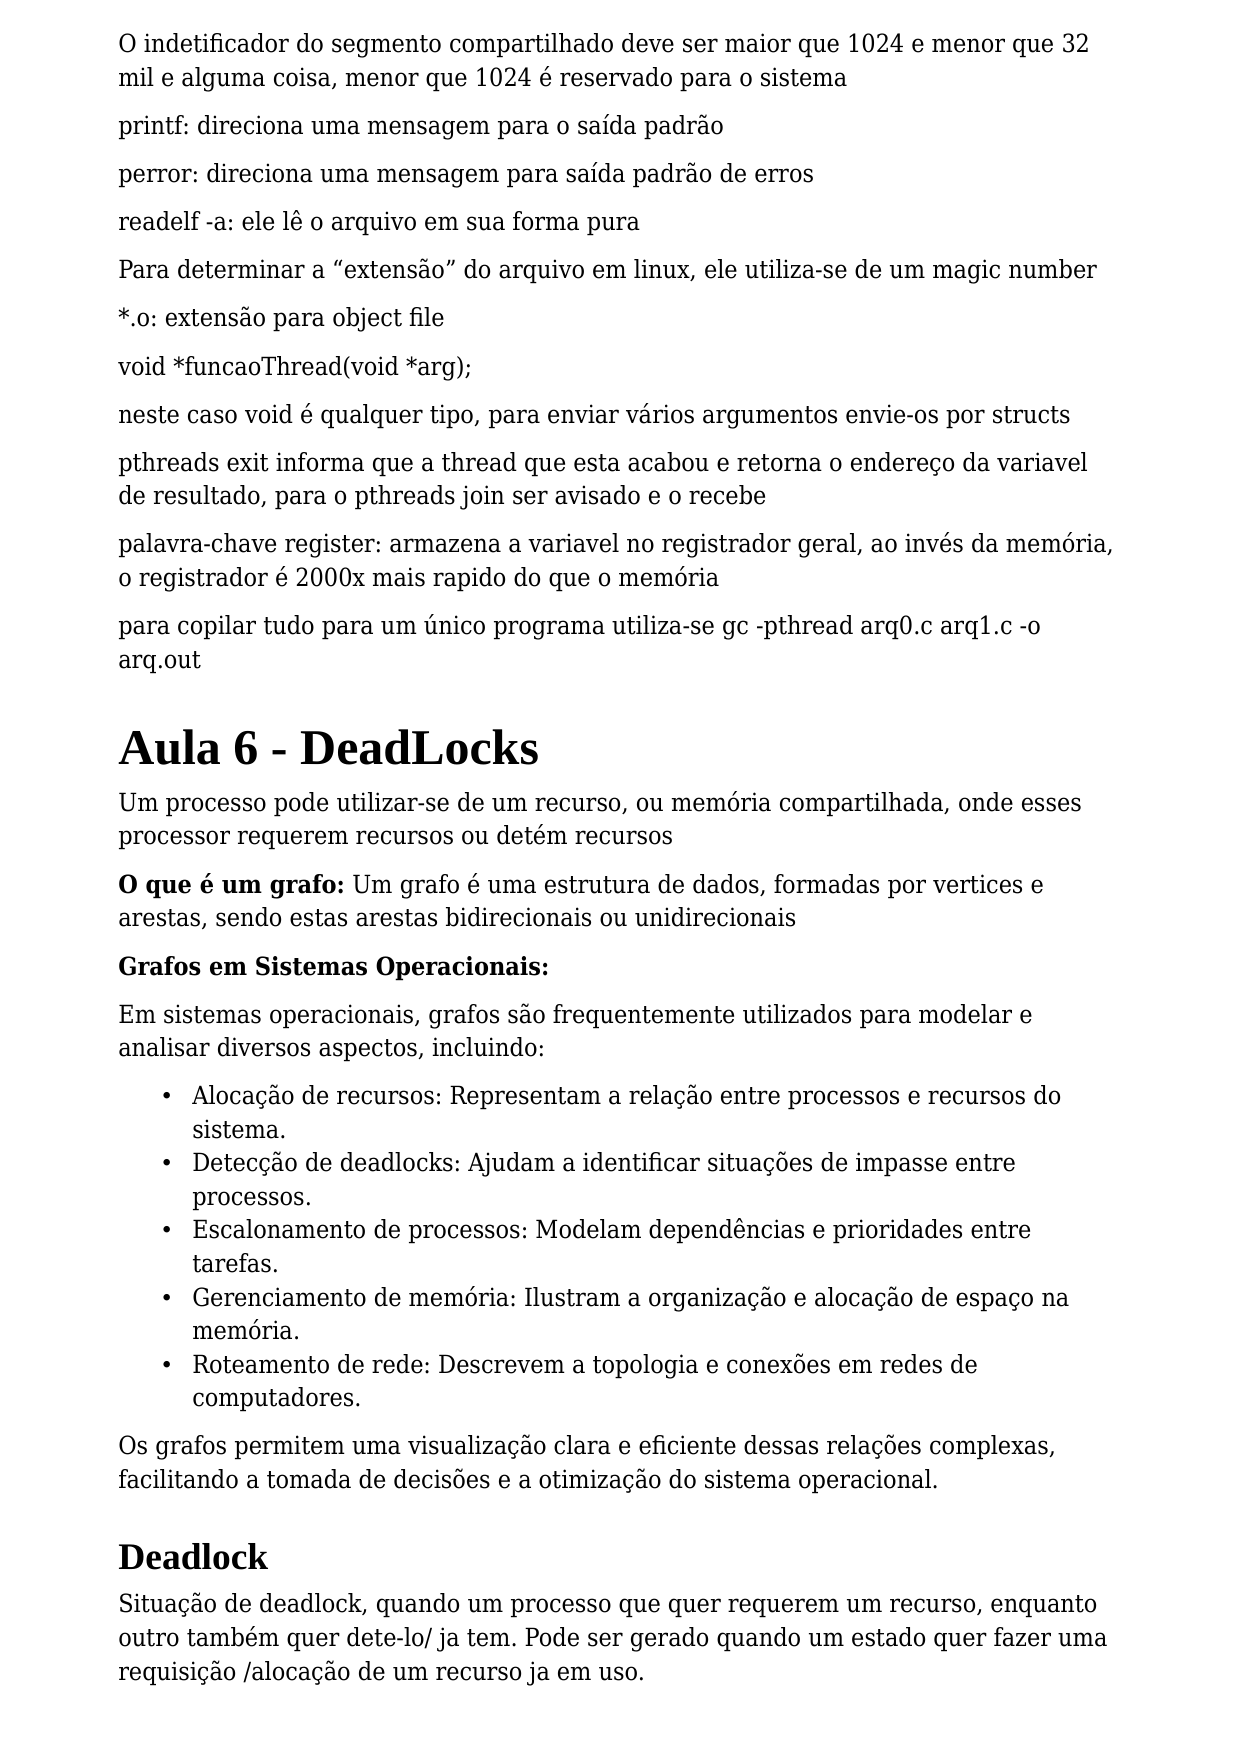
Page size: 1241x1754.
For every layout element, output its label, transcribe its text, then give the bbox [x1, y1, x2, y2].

text pthreads exit informa que a thread que esta acabou e retorna o endereço da variavel de resultado, para o pthreads join ser avisado e o recebe [118, 448, 1122, 511]
text perror: direciona uma mensagem para saída padrão de erros [118, 159, 1122, 188]
list Roteamento de rede: Descrevem a topologia e conexões em redes de computadores. [162, 1350, 1122, 1413]
text Em sistemas operacionais, grafos são frequentemente utilizados para modelar e analisar diversos aspectos, incluindo: [118, 1000, 1122, 1063]
text printf: direciona uma mensagem para o saída padrão [118, 111, 1122, 140]
text para copilar tudo para um único programa utiliza-se gc -pthread arq0.c arq1.c -o arq.out [118, 611, 1122, 674]
list Escalonamento de processos: Modelam dependências e prioridades entre tarefas. [162, 1216, 1122, 1278]
text Os grafos permitem uma visualização clara e eficiente dessas relações complexas, facilitando a tomada de decisões e a otimização do sistema operacional. [118, 1432, 1122, 1494]
text Para determinar a “extensão” do arquivo em linux, ele utiliza-se de um magic number [118, 256, 1122, 285]
text O indetificador do segmento compartilhado deve ser maior que 1024 e menor que 32 mil e alguma coisa, menor que 1024 é reservado para o sistema [118, 29, 1122, 92]
list Alocação de recursos: Representam a relação entre processos e recursos do sistema. [162, 1082, 1122, 1144]
text Grafos em Sistemas Operacionais: [118, 952, 1122, 981]
text *.o: extensão para object file [118, 304, 1122, 333]
text O que é um grafo: Um grafo é uma estrutura de dados, formadas por vertices e arestas, sendo estas arestas bidirecionais ou unidirecionais [118, 870, 1122, 933]
text void *funcaoThread(void *arg); [118, 352, 1122, 381]
text readelf -a: ele lê o arquivo em sua forma pura [118, 207, 1122, 237]
subtitle Aula 6 - DeadLocks [118, 718, 1122, 776]
list Detecção de deadlocks: Ajudam a identificar situações de impasse entre processos. [162, 1149, 1122, 1211]
text neste caso void é qualquer tipo, para enviar vários argumentos envie-os por structs [118, 400, 1122, 429]
subtitle Deadlock [118, 1534, 1122, 1577]
text Um processo pode utilizar-se de um recurso, ou memória compartilhada, onde esses processor requerem recursos ou detém recursos [118, 788, 1122, 851]
list Gerenciamento de memória: Ilustram a organização e alocação de espaço na memória. [162, 1283, 1122, 1346]
text palavra-chave register: armazena a variavel no registrador geral, ao invés da memória, o registrador é 2000x mais rapido do que o memória [118, 530, 1122, 592]
text Situação de deadlock, quando um processo que quer requerem um recurso, enquanto outro também quer dete-lo/ ja tem. Pode ser gerado quando um estado quer fazer uma requisição /alocação de um recurso ja em uso. [118, 1590, 1122, 1686]
